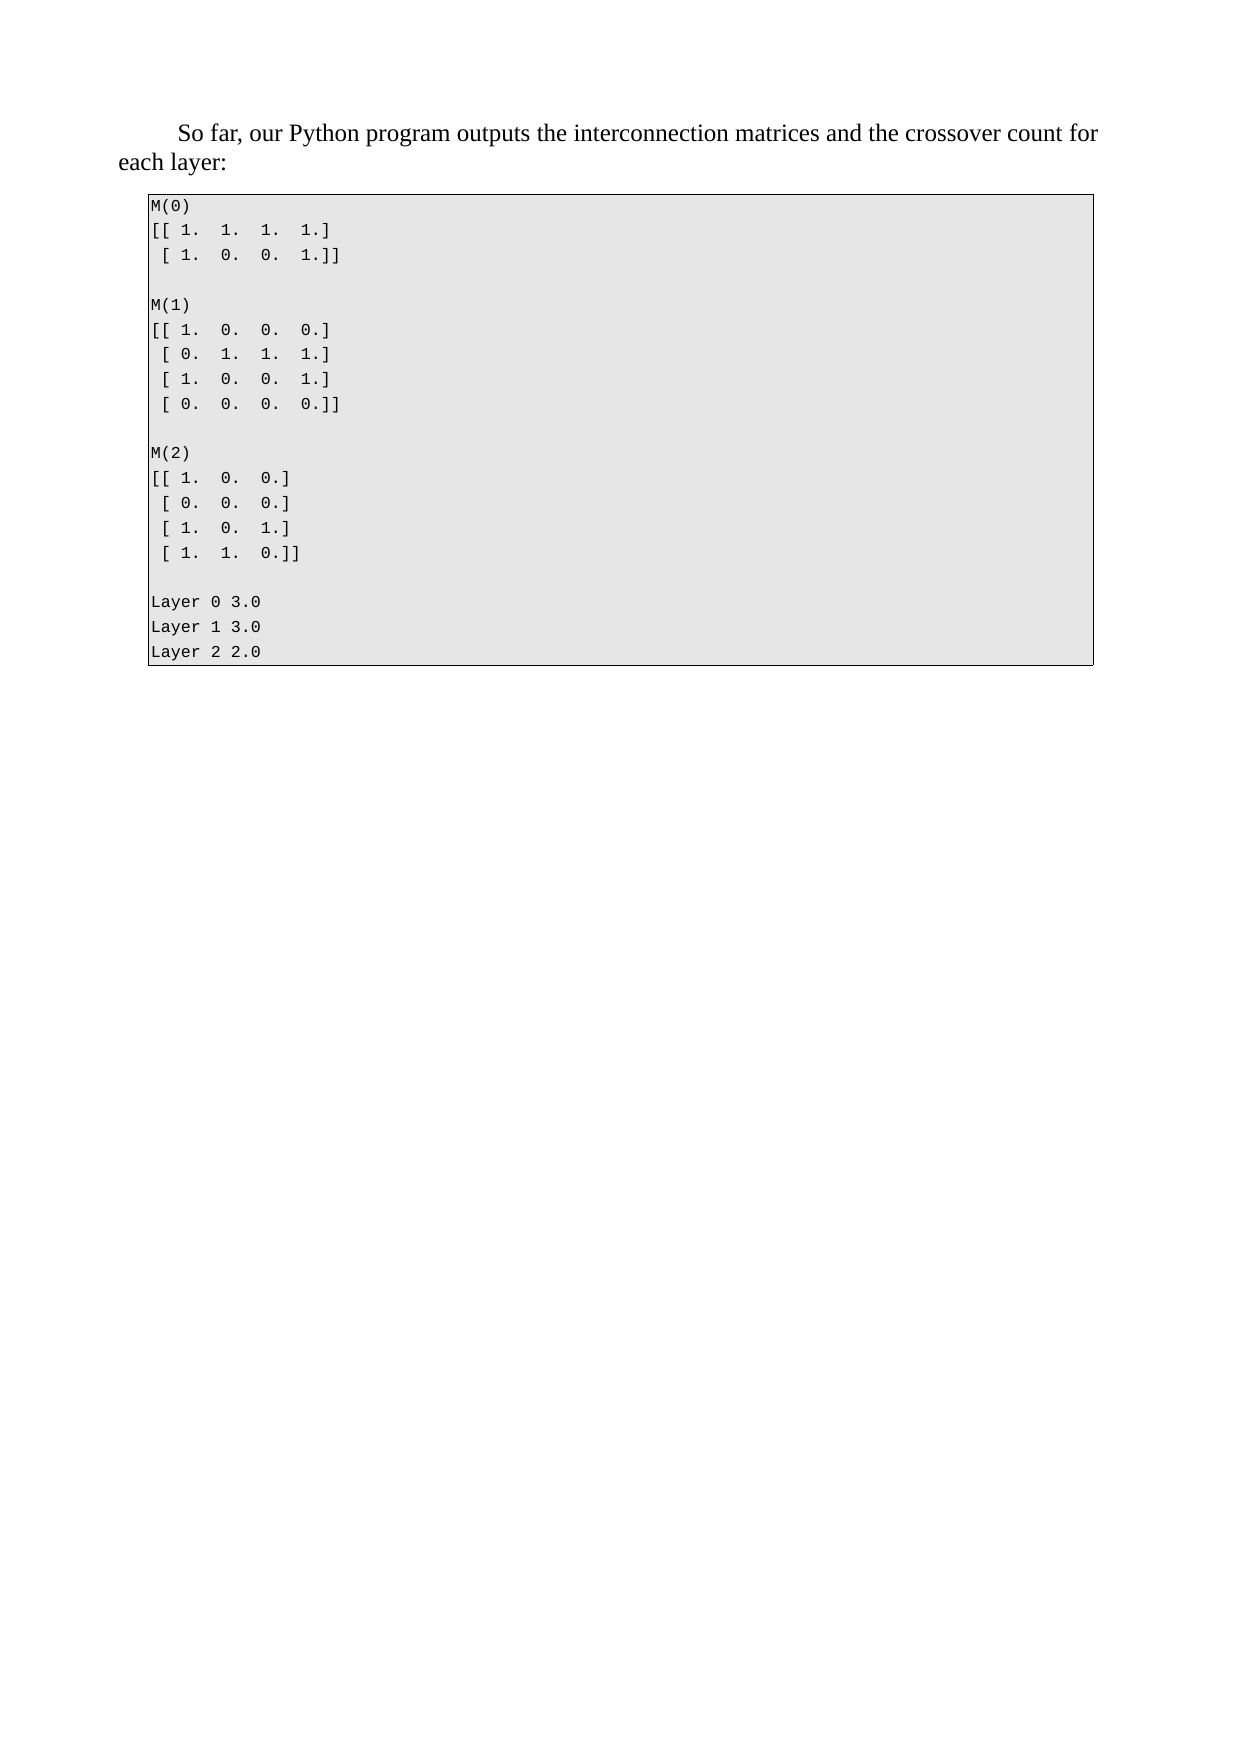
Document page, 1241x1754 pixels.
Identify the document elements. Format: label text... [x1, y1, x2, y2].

text [ 1. 0. 0. 1.]] [149, 244, 1093, 266]
text Layer 2 2.0 [149, 640, 1093, 665]
text [ 0. 0. 0. 0.]] [149, 392, 1093, 414]
text [ 0. 0. 0.] [149, 492, 1093, 513]
text M(1) [149, 293, 1093, 315]
text [[ 1. 1. 1. 1.] [149, 219, 1093, 241]
text M(0) [149, 195, 1093, 216]
text [ 1. 0. 0. 1.] [149, 368, 1093, 389]
text [[ 1. 0. 0. 0.] [149, 318, 1093, 340]
text [[ 1. 0. 0.] [149, 467, 1093, 489]
text M(2) [149, 442, 1093, 464]
text [ 1. 0. 1.] [149, 516, 1093, 538]
text [ 0. 1. 1. 1.] [149, 343, 1093, 365]
text So far, our Python program outputs the interconnection matrices and the crossover count for each layer: [118, 118, 1122, 176]
text Layer 0 3.0 [149, 591, 1093, 613]
text Layer 1 3.0 [149, 616, 1093, 637]
text [ 1. 1. 0.]] [149, 541, 1093, 563]
